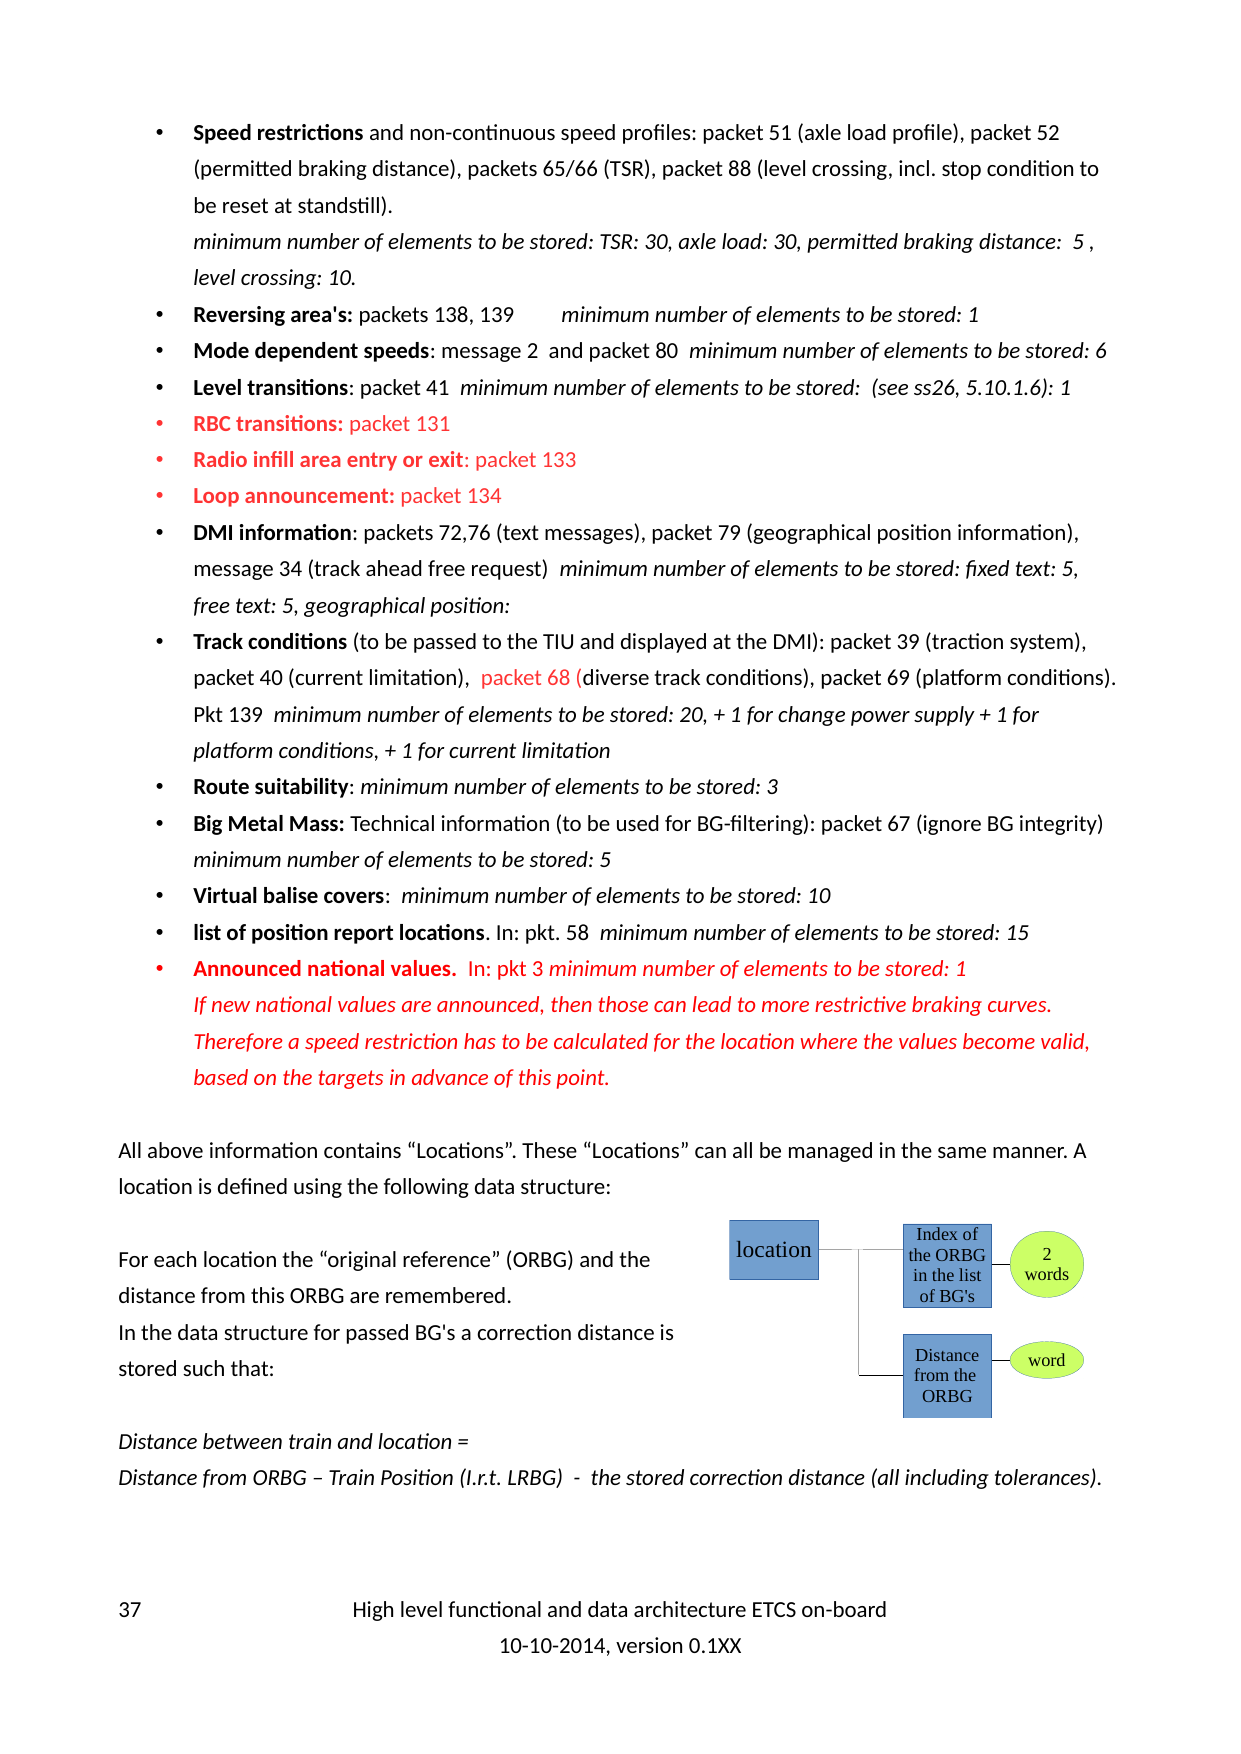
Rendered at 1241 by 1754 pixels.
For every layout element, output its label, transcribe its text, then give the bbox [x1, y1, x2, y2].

list list of position report locations. In: pkt. 58 minimum number of elements to be stored: 15 [156, 918, 1122, 946]
text Distance from ORBG – Train Position (I.r.t. LRBG) - the stored correction distance (all including tolerances). [118, 1463, 1122, 1491]
text In the data structure for passed BG's a correction distance is stored such that: [118, 1318, 903, 1382]
list Virtual balise covers: minimum number of elements to be stored: 10 [156, 882, 1122, 909]
list Reversing area's: packets 138, 139 minimum number of elements to be stored: 1 [156, 300, 1122, 328]
text All above information contains “Locations”. These “Locations” can all be managed in the same manner. A location is defined using the following data structure: [118, 1136, 1122, 1200]
text For each location the “original reference” (ORBG) and the distance from this ORBG are remembered. [118, 1245, 858, 1309]
list Mode dependent speeds: message 2 and packet 80 minimum number of elements to be stored: 6 [156, 336, 1122, 364]
list Loop announcement: packet 134 [156, 482, 1122, 510]
list RBC transitions: packet 131 [156, 409, 1122, 437]
list Track conditions (to be passed to the TIU and displayed at the DMI): packet 39 (traction system), packet 40 (current limitation), packet 68 (diverse track conditions), packet 69 (platform conditions). Pkt 139 minimum number of elements to be stored: 20, + 1 for change power supply + 1 for platform conditions, + 1 for current limitation [156, 627, 1122, 764]
list Speed restrictions and non-continuous speed profiles: packet 51 (axle load profile), packet 52 (permitted braking distance), packets 65/66 (TSR), packet 88 (level crossing, incl. stop condition to be reset at standstill). minimum number of elements to be stored: TSR: 30, axle load: 30, permitted braking distance: 5 , level crossing: 10. [156, 118, 1122, 292]
text For each location the “original reference” (ORBG) and the distance from this ORBG are remembered. [859, 1245, 1122, 1309]
list DMI information: packets 72,76 (text messages), packet 79 (geographical position information), message 34 (track ahead free request) minimum number of elements to be stored: fixed text: 5, free text: 5, geographical position: [156, 518, 1122, 619]
list Route suitability: minimum number of elements to be stored: 3 [156, 772, 1122, 801]
list Level transitions: packet 41 minimum number of elements to be stored: (see ss26, 5.10.1.6): 1 [156, 373, 1122, 401]
list Announced national values. In: pkt 3 minimum number of elements to be stored: 1 If new national values are announced, then those can lead to more restrictive braking curves. Therefore a speed restriction has to be calculated for the location where the values become valid, based on the targets in advance of this point. [156, 954, 1122, 1091]
list Radio infill area entry or exit: packet 133 [156, 445, 1122, 473]
text In the data structure for passed BG's a correction distance is stored such that: [859, 1318, 1122, 1382]
list Big Metal Mass: Technical information (to be used for BG-filtering): packet 67 (ignore BG integrity) minimum number of elements to be stored: 5 [156, 809, 1122, 873]
text Distance between train and location = [118, 1427, 1122, 1455]
